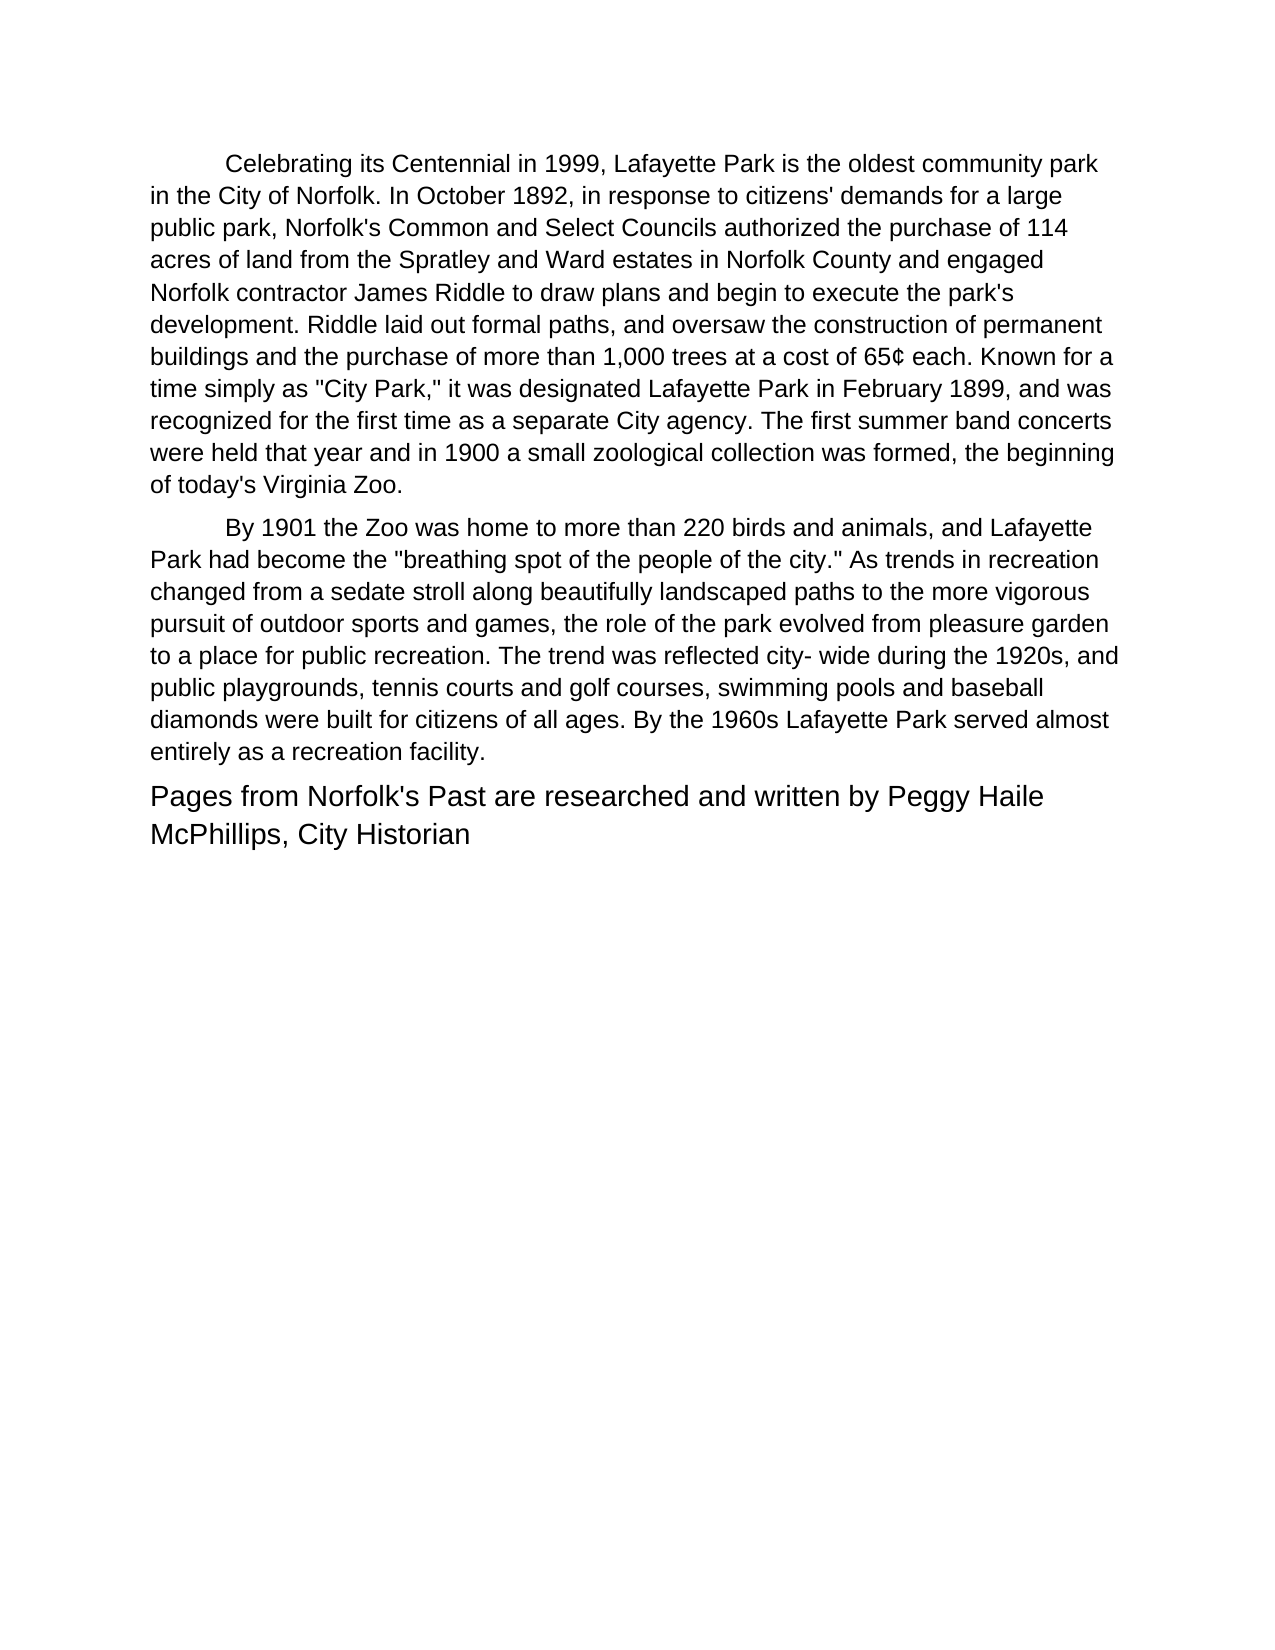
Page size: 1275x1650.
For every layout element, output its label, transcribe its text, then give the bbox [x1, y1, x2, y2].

text Celebrating its Centennial in 1999, Lafayette Park is the oldest community park in the City of Norfolk. In October 1892, in response to citizens' demands for a large public park, Norfolk's Common and Select Councils authorized the purchase of 114 acres of land from the Spratley and Ward estates in Norfolk County and engaged Norfolk contractor James Riddle to draw plans and begin to execute the park's development. Riddle laid out formal paths, and oversaw the construction of permanent buildings and the purchase of more than 1,000 trees at a cost of 65¢ each. Known for a time simply as "City Park," it was designated Lafayette Park in February 1899, and was recognized for the first time as a separate City agency. The first summer band concerts were held that year and in 1900 a small zoological collection was formed, the beginning of today's Virginia Zoo. [150, 150, 1125, 499]
text Pages from Norfolk's Past are researched and written by Peggy Haile McPhillips, City Historian [150, 780, 1125, 850]
text By 1901 the Zoo was home to more than 220 birds and animals, and Lafayette Park had become the "breathing spot of the people of the city." As trends in recreation changed from a sedate stroll along beautifully landscaped paths to the more vigorous pursuit of outdoor sports and games, the role of the park evolved from pleasure garden to a place for public recreation. The trend was reflected city- wide during the 1920s, and public playgrounds, tennis courts and golf courses, swimming pools and baseball diamonds were built for citizens of all ages. By the 1960s Lafayette Park served almost entirely as a recreation facility. [150, 513, 1125, 766]
